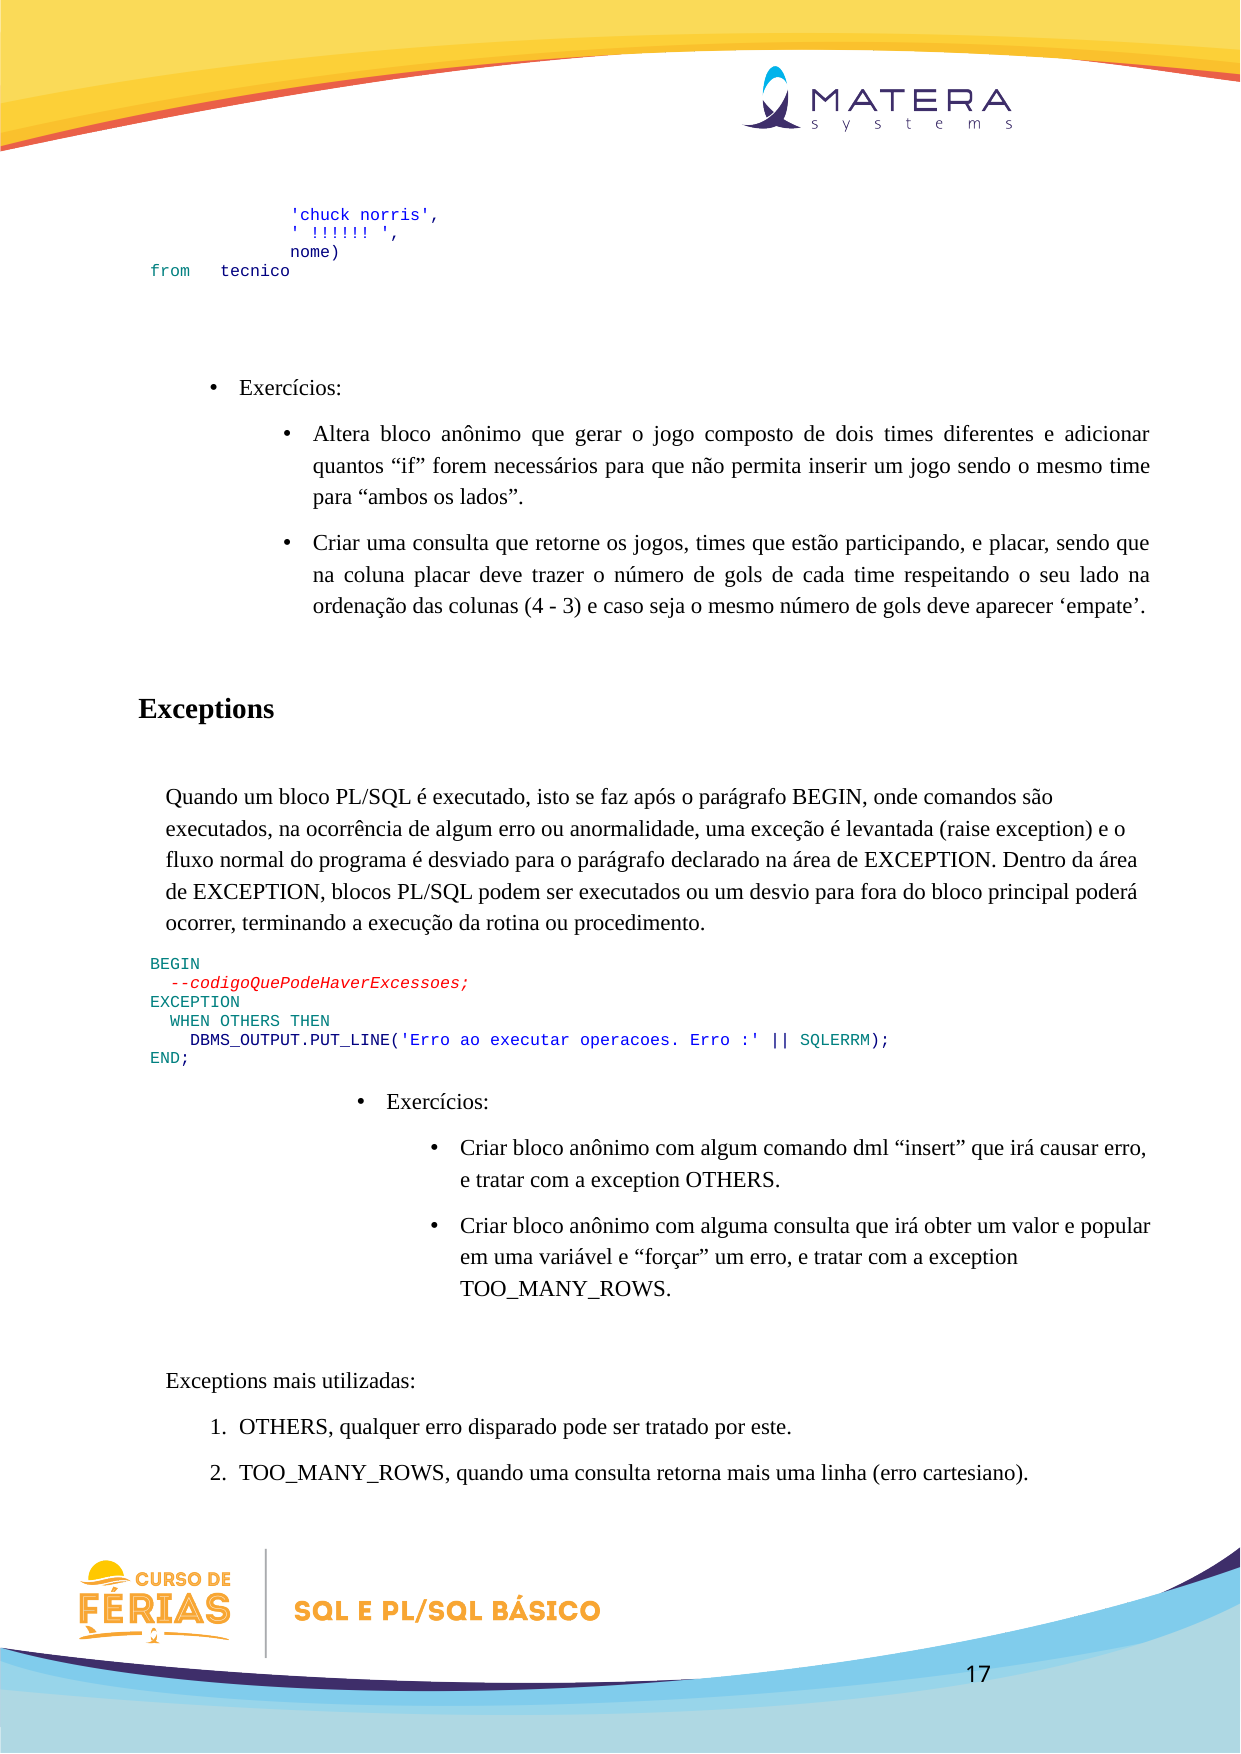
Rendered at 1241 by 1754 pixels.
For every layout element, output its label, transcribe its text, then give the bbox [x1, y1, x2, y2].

list Exercícios: [209, 374, 1152, 400]
text END; [150, 1050, 1240, 1069]
text from tecnico [150, 263, 1240, 282]
text 'chuck norris', [150, 206, 1240, 225]
text --codigoQuePodeHaverExcessoes; [150, 974, 1240, 993]
text ' !!!!!! ', [150, 225, 1240, 244]
text Exceptions mais utilizadas: [165, 1367, 1152, 1393]
list Criar bloco anônimo com alguma consulta que irá obter um valor e popular em uma variável e “forçar” um erro, e tratar com a exception TOO_MANY_ROWS. [430, 1212, 1152, 1301]
list OTHERS, qualquer erro disparado pode ser tratado por este. [209, 1413, 1152, 1440]
subtitle Exceptions [138, 691, 1152, 724]
list TOO_MANY_ROWS, quando uma consulta retorna mais uma linha (erro cartesiano). [209, 1459, 1152, 1486]
list Altera bloco anônimo que gerar o jogo composto de dois times diferentes e adicionar quantos “if” forem necessários para que não permita inserir um jogo sendo o mesmo time para “ambos os lados”. [283, 420, 1152, 509]
text WHEN OTHERS THEN [150, 1012, 1240, 1031]
list Criar uma consulta que retorne os jogos, times que estão participando, e placar, sendo que na coluna placar deve trazer o número de gols de cada time respeitando o seu lado na ordenação das colunas (4 - 3) e caso seja o mesmo número de gols deve aparecer ‘empate’. [283, 529, 1152, 619]
picture [0, 0, 1241, 1753]
list Exercícios: [357, 1088, 1152, 1114]
text DBMS_OUTPUT.PUT_LINE('Erro ao executar operacoes. Erro :' || SQLERRM); [150, 1031, 1240, 1050]
list Criar bloco anônimo com algum comando dml “insert” que irá causar erro, e tratar com a exception OTHERS. [430, 1134, 1152, 1192]
text BEGIN [150, 956, 1240, 974]
text Quando um bloco PL/SQL é executado, isto se faz após o parágrafo BEGIN, onde comandos são executados, na ocorrência de algum erro ou anormalidade, uma exceção é levantada (raise exception) e o fluxo normal do programa é desviado para o parágrafo declarado na área de EXCEPTION. Dentro da área de EXCEPTION, blocos PL/SQL podem ser executados ou um desvio para fora do bloco principal poderá ocorrer, terminando a execução da rotina ou procedimento. [165, 783, 1152, 936]
text nome) [150, 244, 1240, 263]
text EXCEPTION [150, 993, 1240, 1012]
